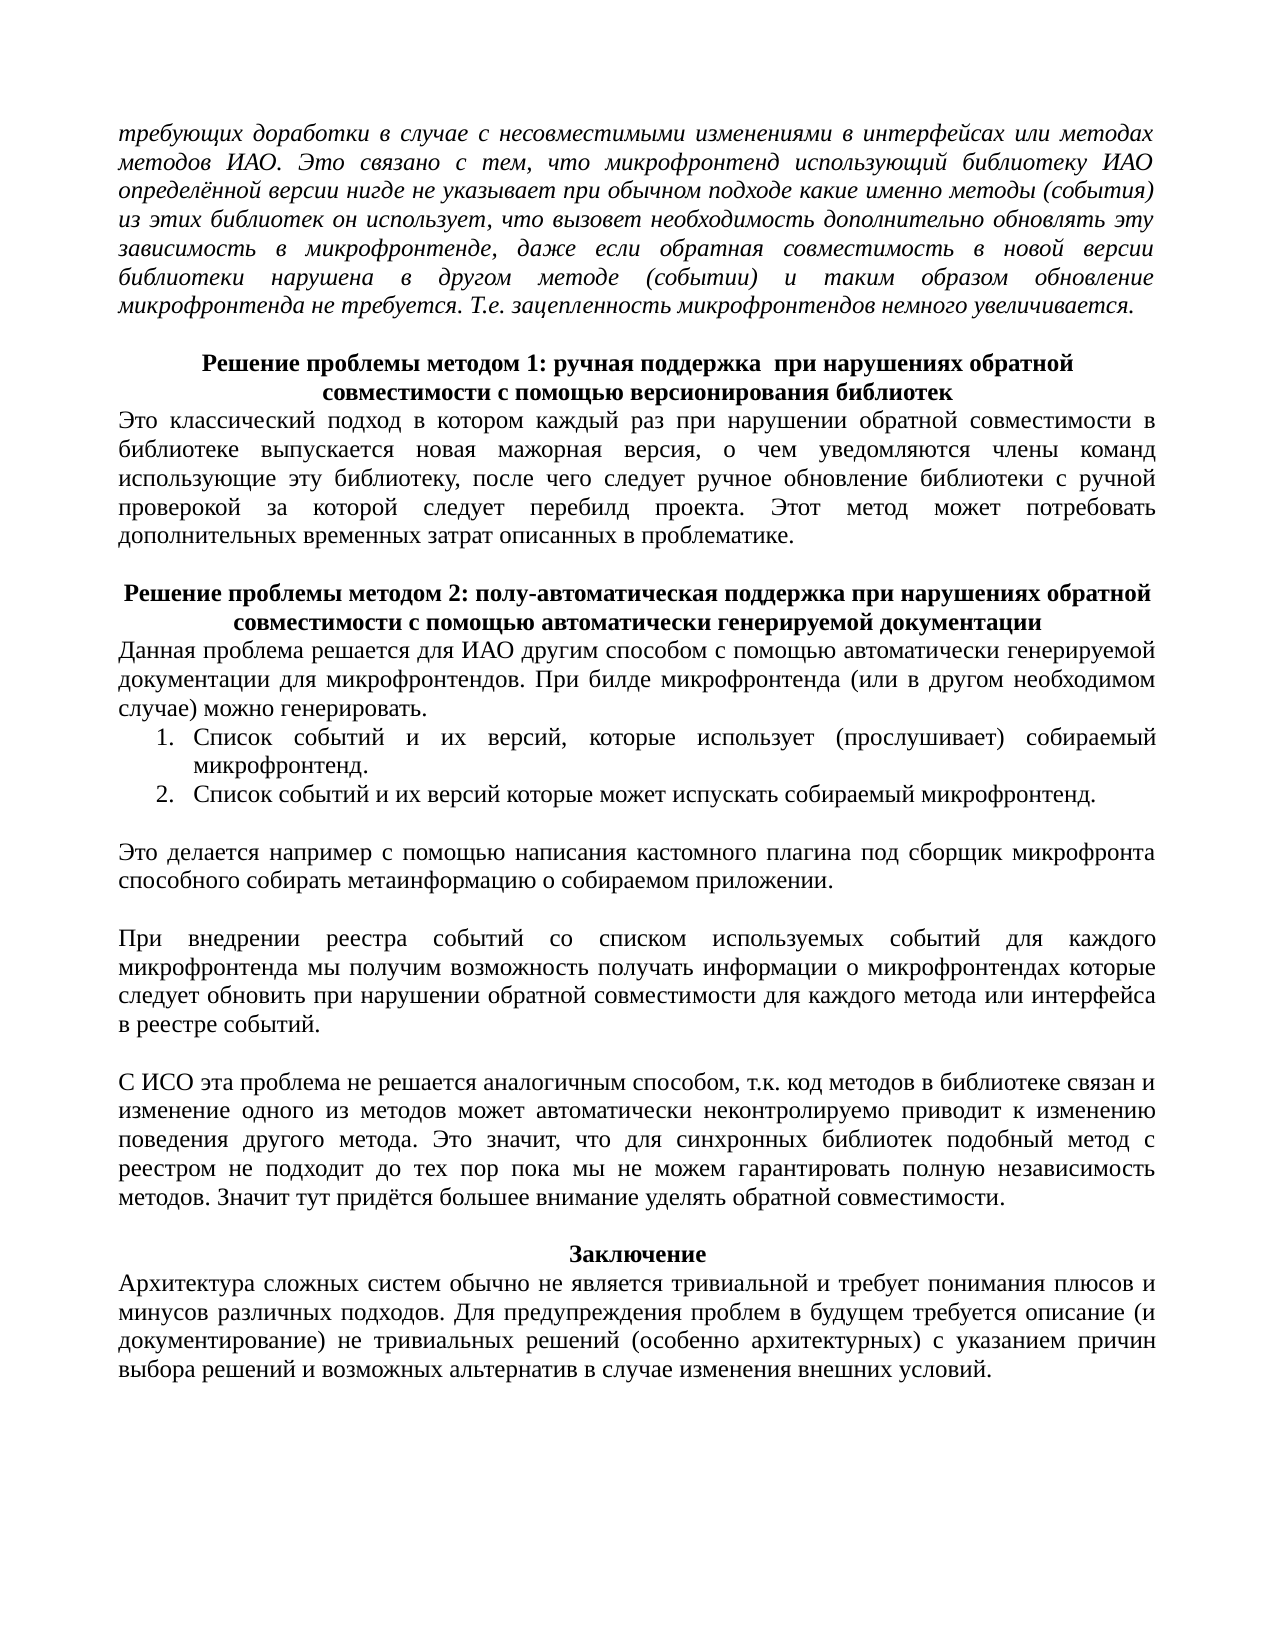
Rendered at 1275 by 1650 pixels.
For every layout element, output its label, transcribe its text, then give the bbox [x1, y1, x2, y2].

text При внедрении реестра событий cо списком используемых событий для каждого микрофронтенда мы получим возможность получать информации о микрофронтендах которые следует обновить при нарушении обратной совместимости для каждого метода или интерфейса в реестре событий. [118, 923, 1157, 1038]
text Данная проблема решается для ИАО другим способом с помощью автоматически генерируемой документации для микрофронтендов. При билде микрофронтенда (или в другом необходимом случае) можно генерировать. [118, 636, 1157, 722]
text Решение проблемы методом 2: полу-автоматическая поддержка при нарушениях обратной совместимости c помощью автоматически генерируемой документации [118, 578, 1157, 636]
text Это делается например с помощью написания кастомного плагина под сборщик микрофронта способного собирать метаинформацию о собираемом приложении. [118, 837, 1157, 894]
text С ИСО эта проблема не решается аналогичным способом, т.к. код методов в библиотеке связан и изменение одного из методов может автоматически неконтролируемо приводит к изменению поведения другого метода. Это значит, что для синхронных библиотек подобный метод с реестром не подходит до тех пор пока мы не можем гарантировать полную независимость методов. Значит тут придётся большее внимание уделять обратной совместимости. [118, 1067, 1157, 1211]
text Архитектура сложных систем обычно не является тривиальной и требует понимания плюсов и минусов различных подходов. Для предупреждения проблем в будущем требуется описание (и документирование) не тривиальных решений (особенно архитектурных) с указанием причин выбора решений и возможных альтернатив в случае изменения внешних условий. [118, 1268, 1157, 1383]
list Список событий и их версий, которые использует (прослушивает) собираемый микрофронтенд. [156, 722, 1157, 779]
text Это классический подход в котором каждый раз при нарушении обратной совместимости в библиотеке выпускается новая мажорная версия, о чем уведомляются члены команд использующие эту библиотеку, после чего следует ручное обновление библиотеки с ручной проверокой за которой следует перебилд проекта. Этот метод может потребовать дополнительных временных затрат описанных в проблематике. [118, 406, 1157, 549]
list Список событий и их версий которые может испускать собираемый микрофронтенд. [156, 779, 1157, 808]
text требующих доработки в случае с несовместимыми изменениями в интерфейсах или методах методов ИАО. Это связано с тем, что микрофронтенд использующий библиотеку ИАО определённой версии нигде не указывает при обычном подходе какие именно методы (события) из этих библиотек он использует, что вызовет необходимость дополнительно обновлять эту зависимость в микрофронтенде, даже если обратная совместимость в новой версии библиотеки нарушена в другом методе (событии) и таким образом обновление микрофронтенда не требуется. Т.е. зацепленность микрофронтендов немного увеличивается. [118, 118, 1157, 319]
text Заключение [118, 1239, 1157, 1268]
text Решение проблемы методом 1: ручная поддержка при нарушениях обратной совместимости c помощью версионирования библиотек [118, 348, 1157, 406]
